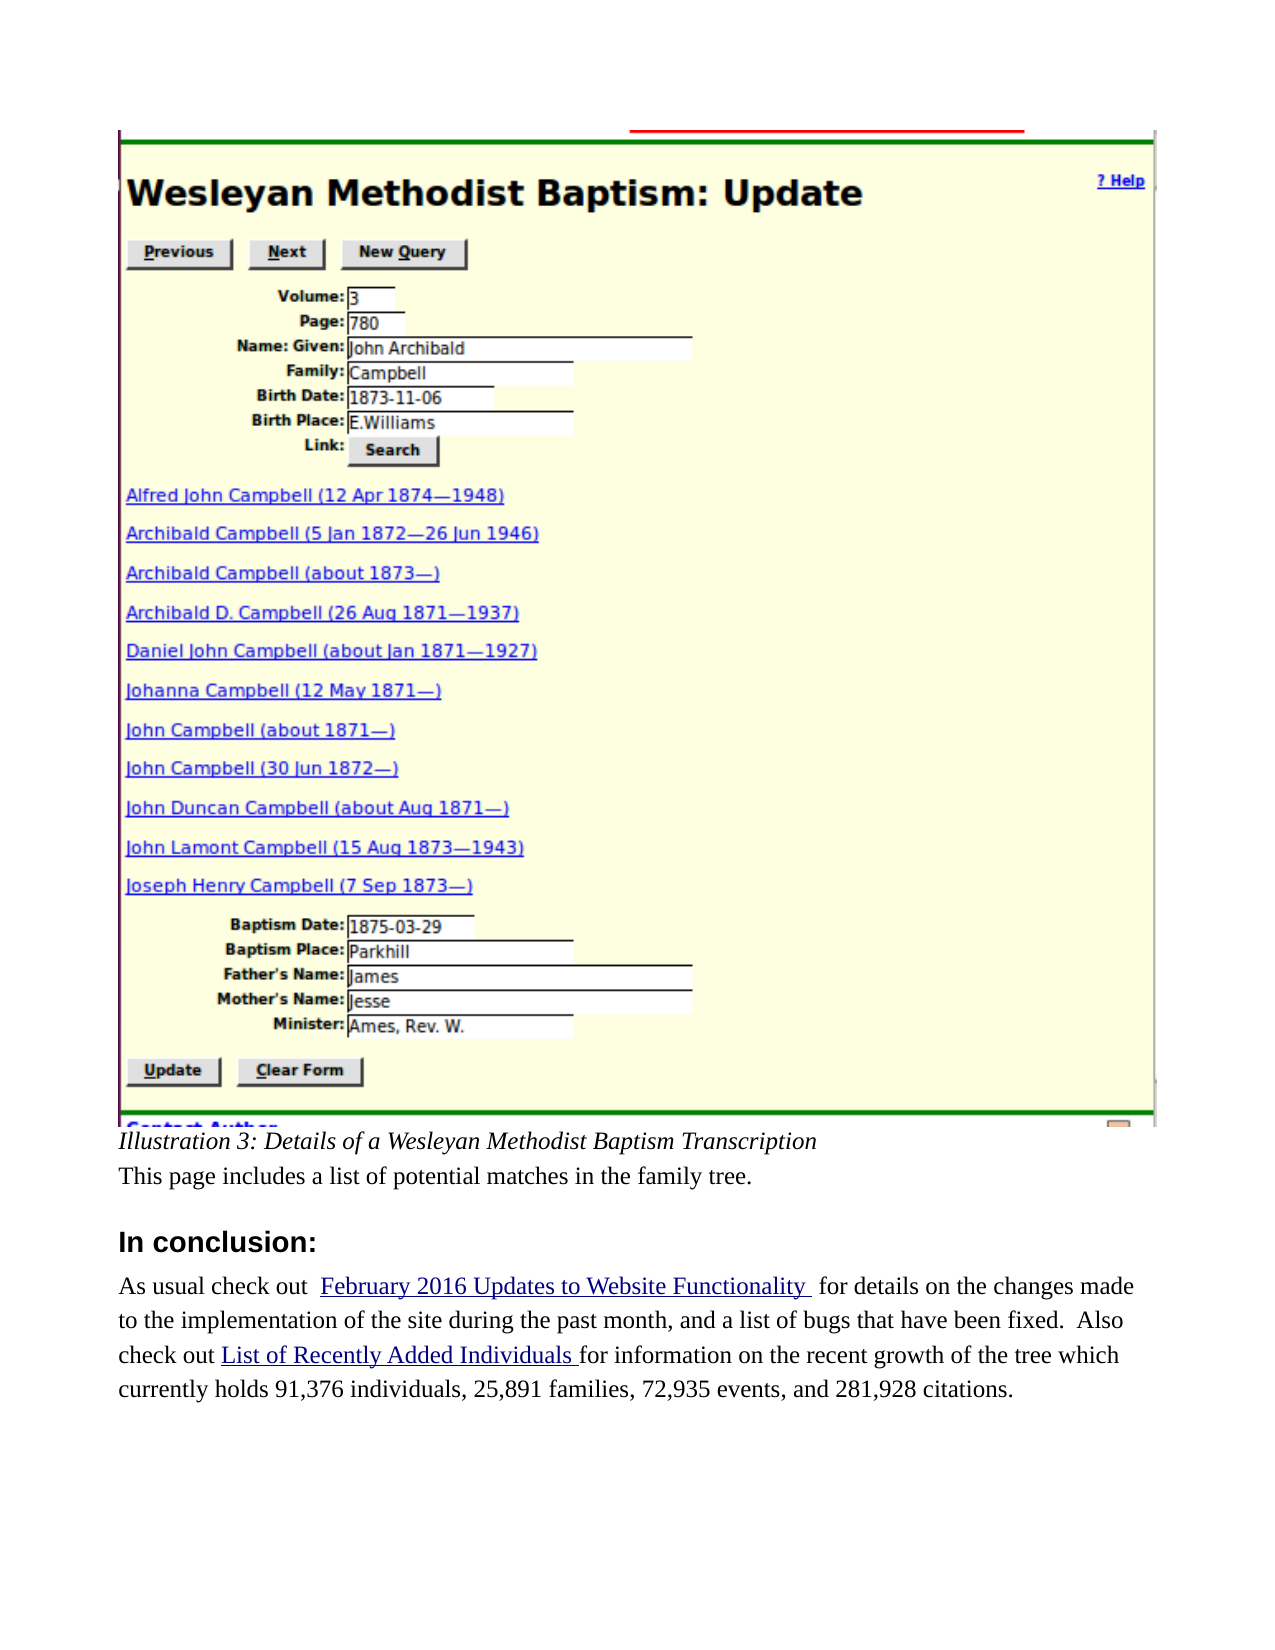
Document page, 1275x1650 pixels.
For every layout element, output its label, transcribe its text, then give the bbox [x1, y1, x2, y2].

text [118, 118, 1157, 130]
text Illustration 3: Details of a Wesleyan Methodist Baptism Transcription [118, 1127, 1157, 1155]
picture [118, 130, 1157, 1127]
text As usual check out February 2016 Updates to Website Functionality for details on the changes made to the implementation of the site during the past month, and a list of bugs that have been fixed. Also check out List of Recently Added Individuals for information on the recent growth of the tree which currently holds 91,376 individuals, 25,891 families, 72,935 events, and 281,928 citations. [118, 1271, 1157, 1403]
text This page includes a list of potential matches in the family tree. [118, 1155, 1157, 1189]
subtitle In conclusion: [118, 1224, 1157, 1258]
